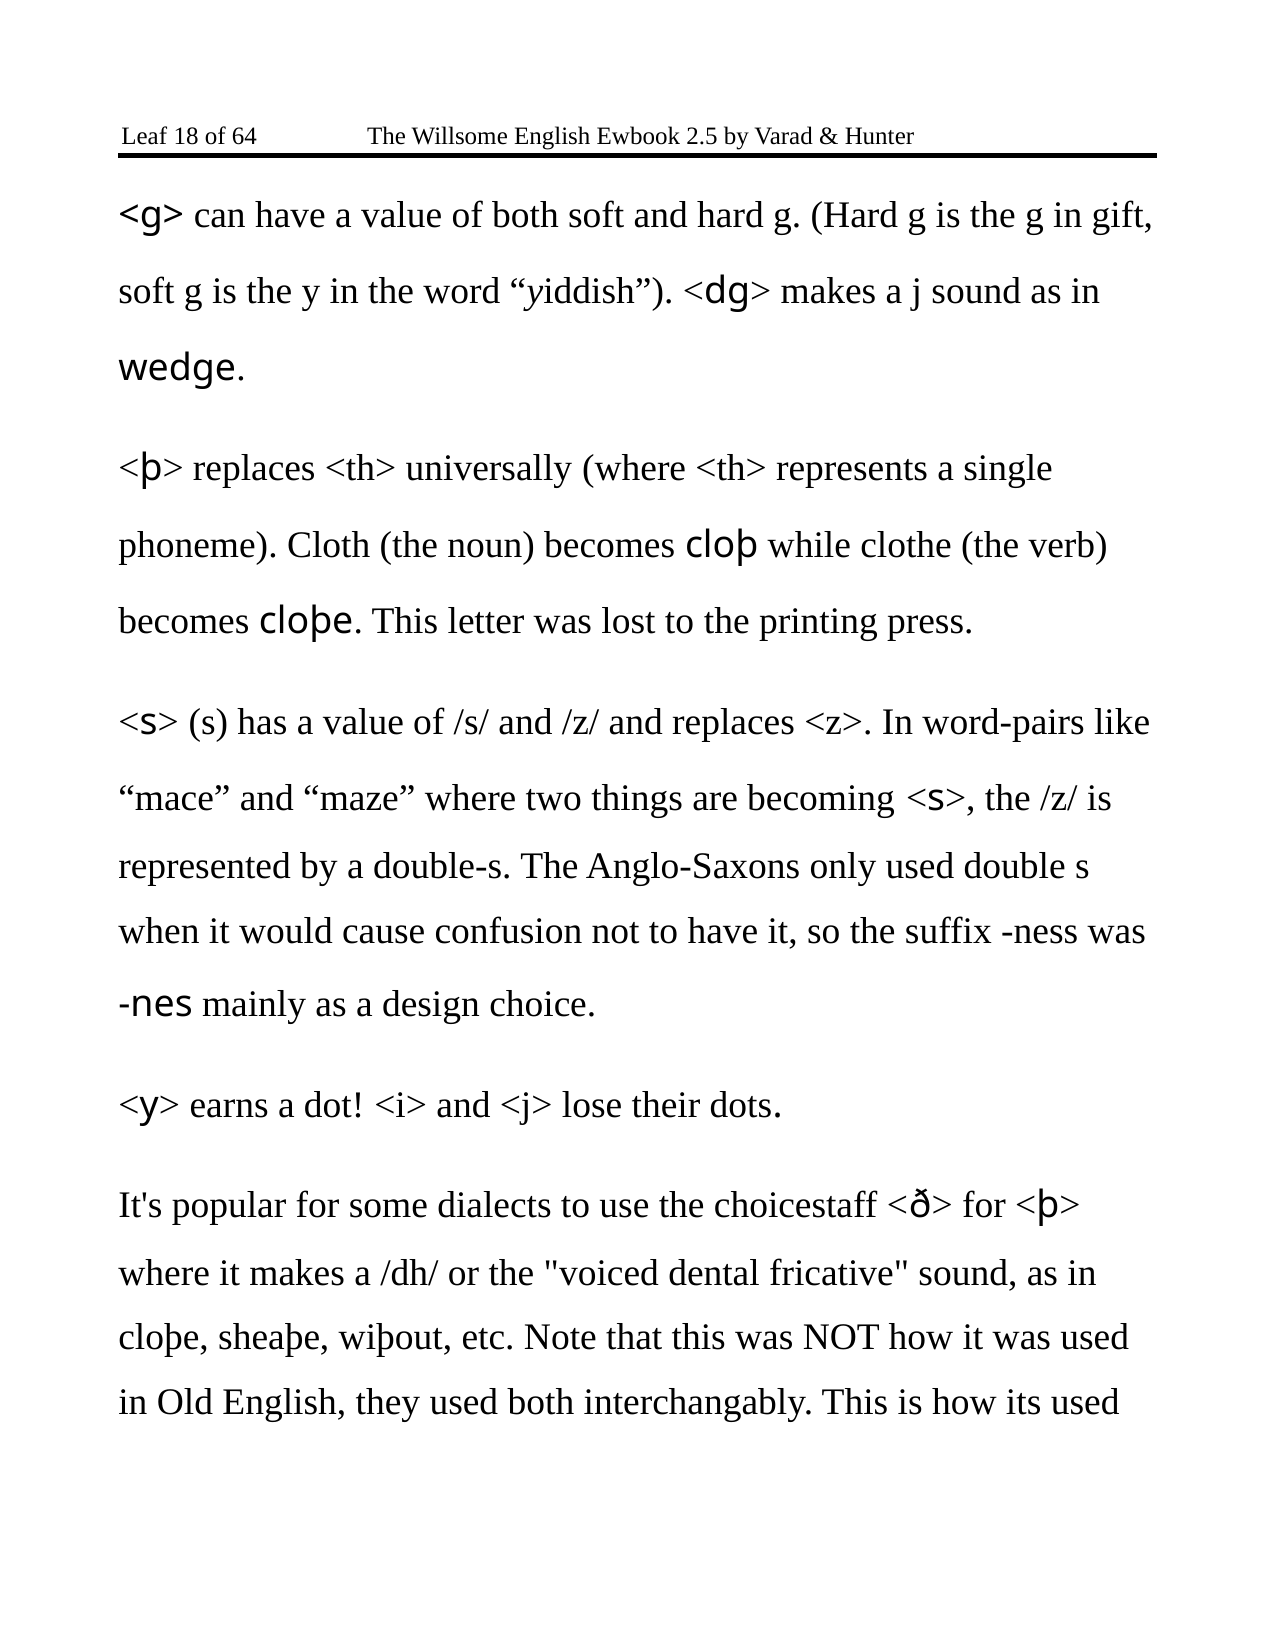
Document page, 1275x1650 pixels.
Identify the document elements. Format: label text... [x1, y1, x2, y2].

text <g> can have a value of both soft and hard g. (Hard g is the g in gift, soft g is the y in the word “yiddish”). <dg> makes a j sound as in wedge. [118, 187, 1157, 391]
text It's popular for some dialects to use the choicestaff <ð> for <þ> where it makes a /dh/ or the "voiced dental fricative" sound, as in cloþe, sheaþe, wiþout, etc. Note that this was NOT how it was used in Old English, they used both interchangably. This is how its used [118, 1177, 1157, 1422]
text <y> earns a dot! <i> and <j> lose their dots. [118, 1077, 1157, 1128]
text <þ> replaces <th> universally (where <th> represents a single phoneme). Cloth (the noun) becomes cloþ while clothe (the verb) becomes cloþe. This letter was lost to the printing press. [118, 441, 1157, 645]
text <s> (s) has a value of /s/ and /z/ and replaces <z>. In word-pairs like “mace” and “maze” where two things are becoming <s>, the /z/ is represented by a double-s. The Anglo-Saxons only used double s when it would cause confusion not to have it, so the suffix -ness was -nes mainly as a design choice. [118, 694, 1157, 1028]
